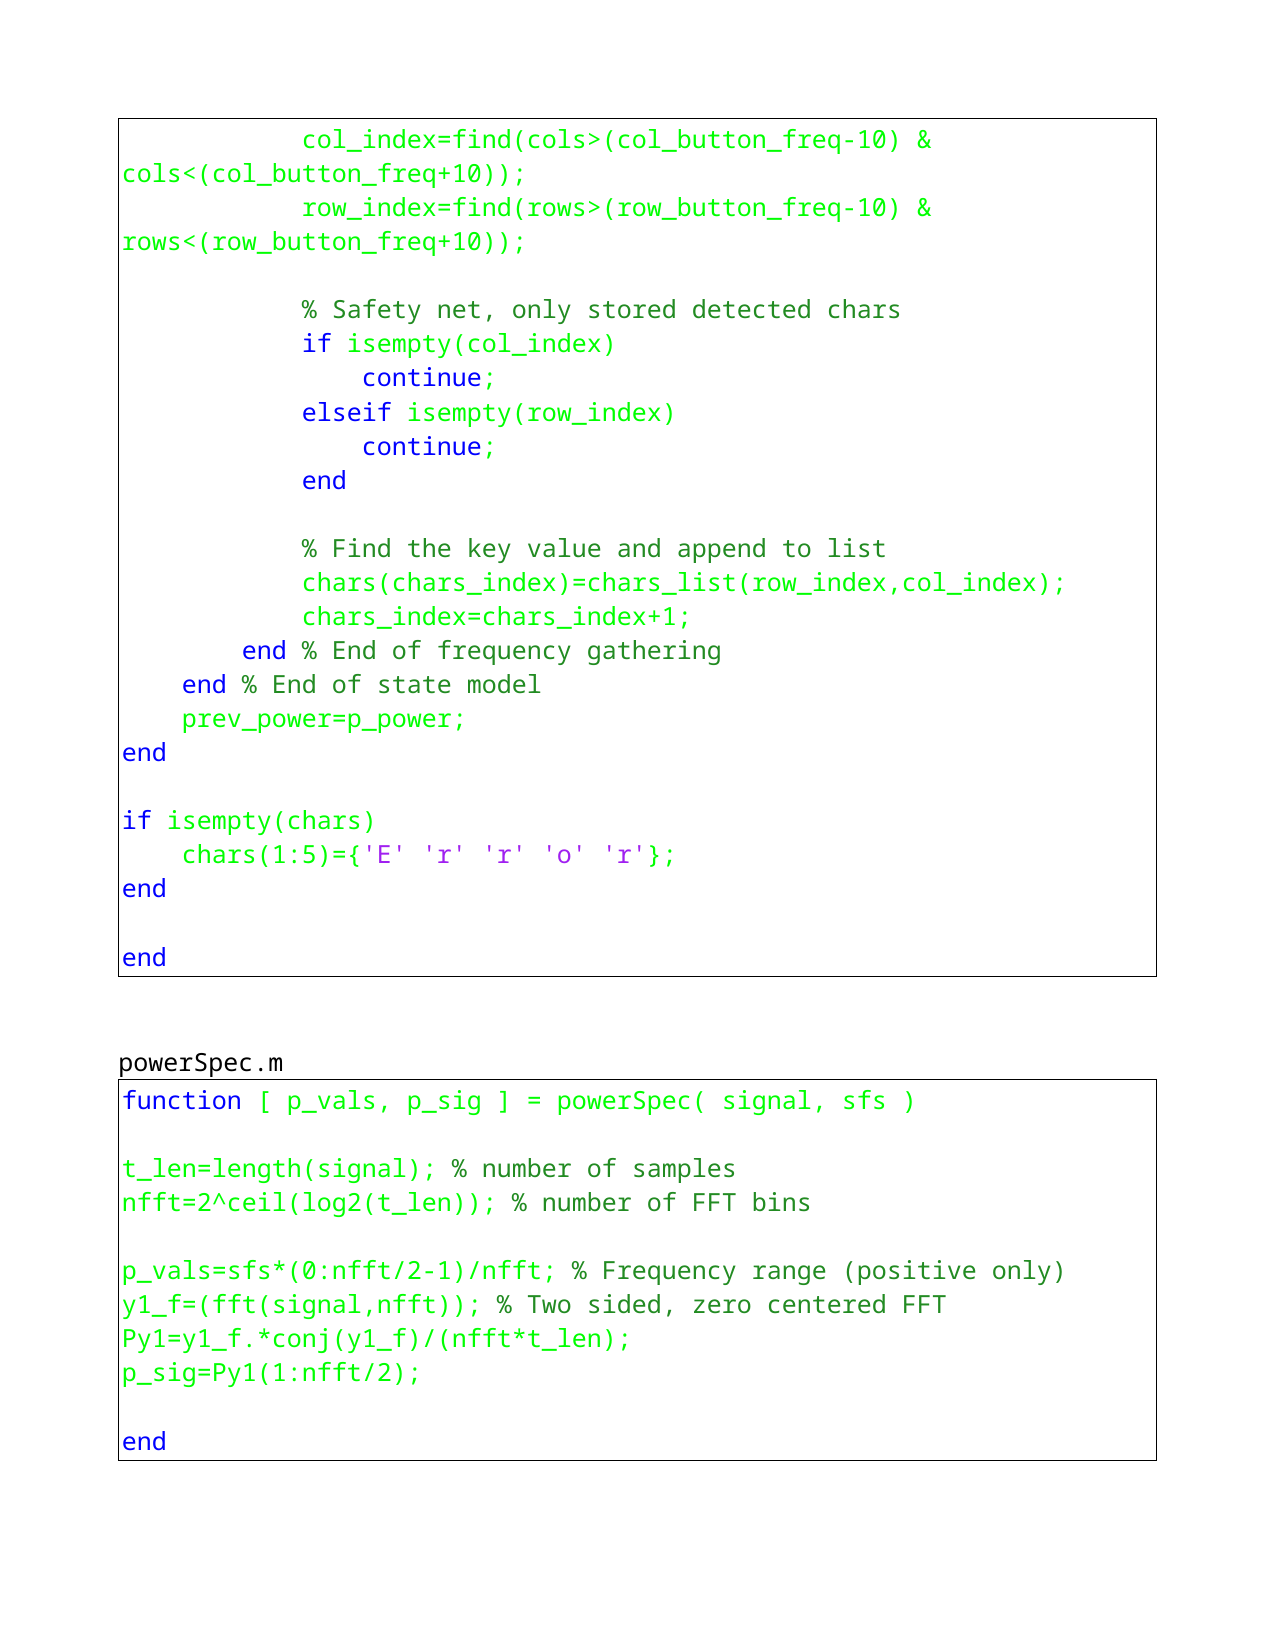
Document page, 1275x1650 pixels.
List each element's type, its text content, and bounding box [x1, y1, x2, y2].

text chars(1:5)={'E' 'r' 'r' 'o' 'r'}; [119, 833, 1156, 867]
text powerSpec.m [118, 1045, 1157, 1079]
text end % End of state model [119, 663, 1156, 697]
text % Safety net, only stored detected chars [119, 288, 1156, 322]
text end [119, 459, 1156, 496]
text end % End of frequency gathering [119, 629, 1156, 663]
text % Find the key value and append to list [119, 527, 1156, 561]
text if isempty(chars) [119, 799, 1156, 833]
text elseif isempty(row_index) [119, 391, 1156, 425]
text Py1=y1_f.*conj(y1_f)/(nfft*t_len); [119, 1317, 1156, 1351]
text function [ p_vals, p_sig ] = powerSpec( signal, sfs ) [119, 1080, 1156, 1117]
text row_index=find(rows>(row_button_freq-10) & rows<(row_button_freq+10)); [119, 186, 1156, 258]
text col_index=find(cols>(col_button_freq-10) & cols<(col_button_freq+10)); [119, 119, 1156, 186]
text p_vals=sfs*(0:nfft/2-1)/nfft; % Frequency range (positive only) [119, 1249, 1156, 1283]
text prev_power=p_power; [119, 697, 1156, 731]
text end [119, 867, 1156, 905]
text continue; [119, 425, 1156, 459]
text y1_f=(fft(signal,nfft)); % Two sided, zero centered FFT [119, 1283, 1156, 1317]
text end [119, 936, 1156, 976]
text continue; [119, 357, 1156, 391]
text chars(chars_index)=chars_list(row_index,col_index); [119, 561, 1156, 595]
text if isempty(col_index) [119, 322, 1156, 357]
text end [119, 731, 1156, 769]
text chars_index=chars_index+1; [119, 595, 1156, 629]
text p_sig=Py1(1:nfft/2); [119, 1351, 1156, 1389]
text nfft=2^ceil(log2(t_len)); % number of FFT bins [119, 1181, 1156, 1219]
text end [119, 1419, 1156, 1460]
text t_len=length(signal); % number of samples [119, 1147, 1156, 1181]
